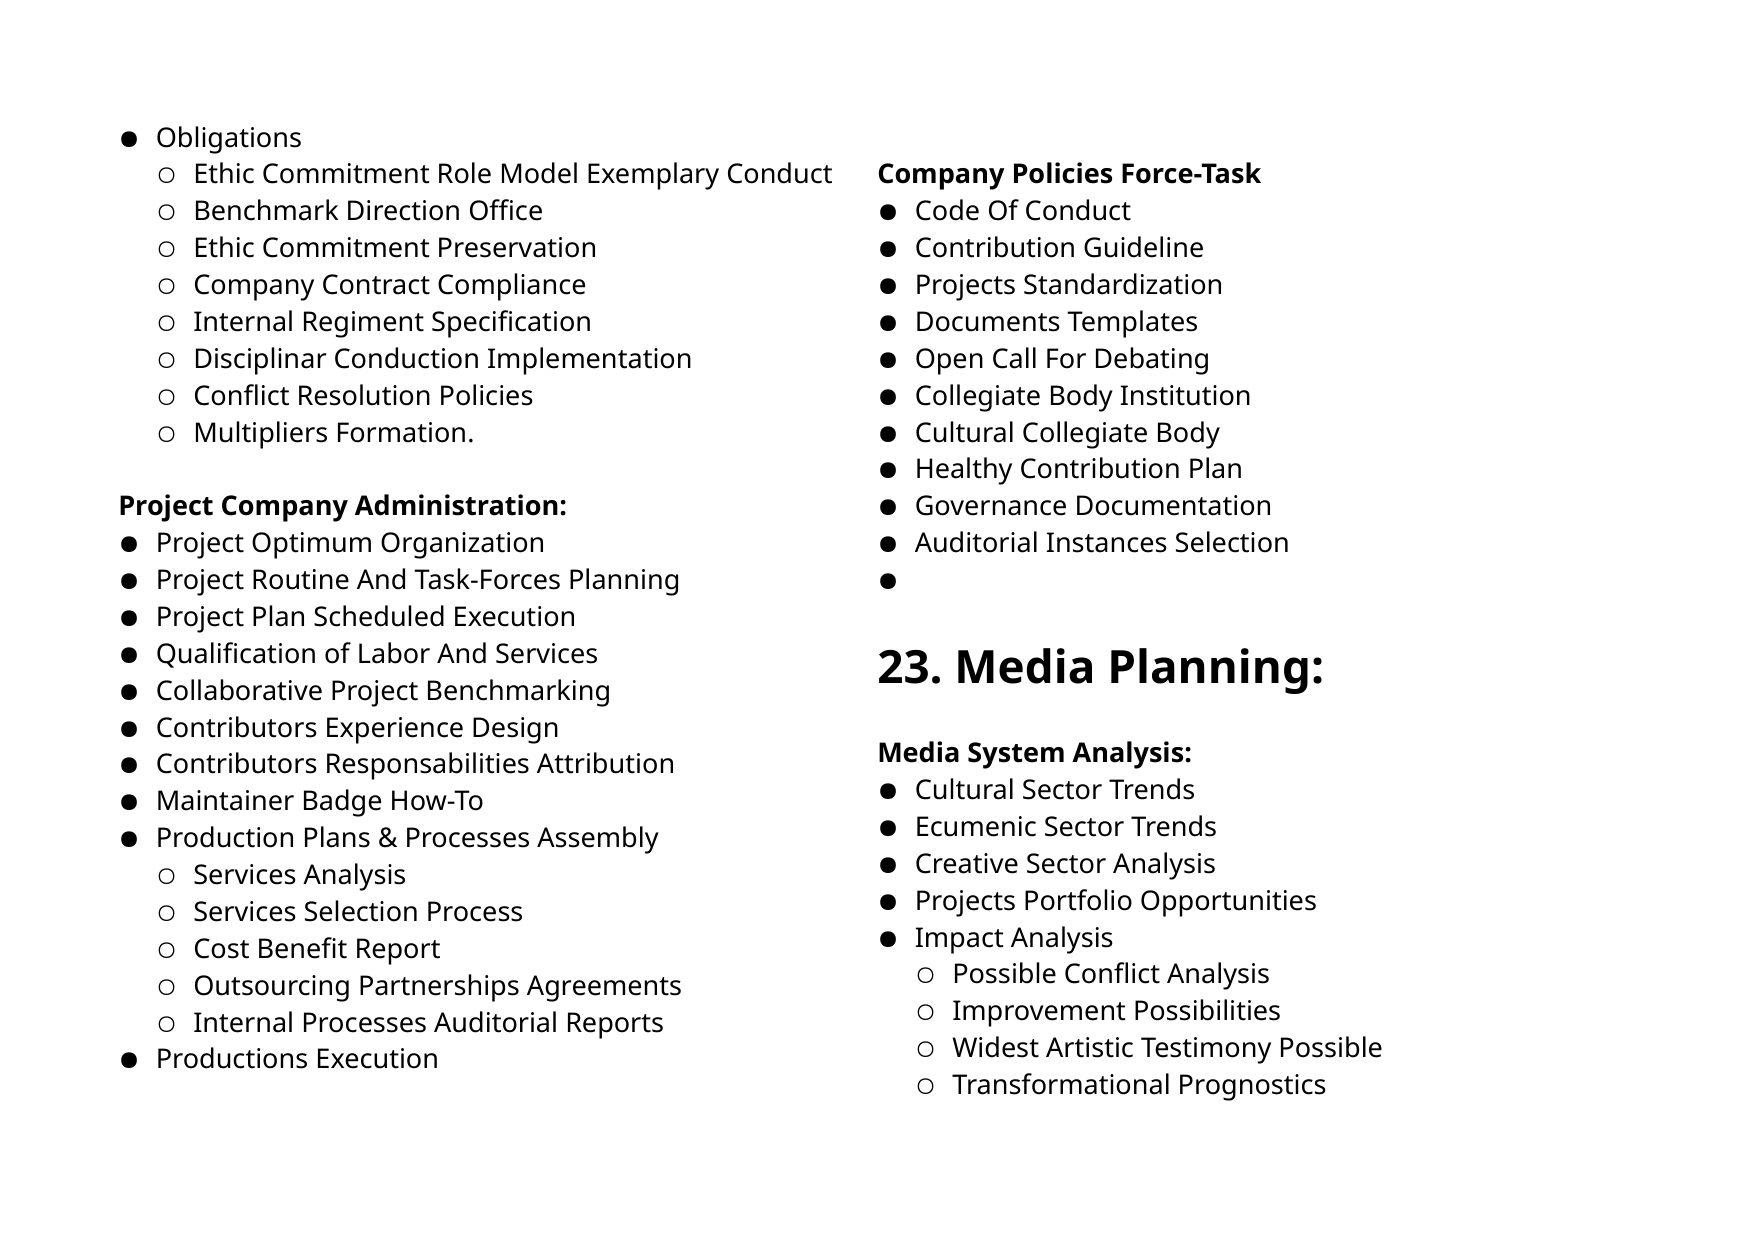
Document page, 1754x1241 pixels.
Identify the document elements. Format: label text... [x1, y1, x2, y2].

list Contributors Responsabilities Attribution [118, 745, 877, 782]
list Transformational Prognostics [914, 1066, 1636, 1102]
list Qualification of Labor And Services [118, 634, 877, 671]
subtitle Auditorial Instances Selection [877, 524, 1636, 561]
subtitle Media System Analysis: [877, 734, 1636, 771]
list Benchmark Direction Office [156, 192, 877, 229]
list Code Of Conduct [877, 192, 1636, 229]
text Project Company Administration: [118, 487, 877, 524]
list Cost Benefit Report [156, 929, 877, 966]
title 23. Media Planning: [877, 634, 1636, 697]
list Projects Portfolio Opportunities [877, 881, 1636, 918]
list Services Analysis [156, 856, 877, 892]
list Ethic Commitment Preservation [156, 229, 877, 266]
list Contributors Experience Design [118, 708, 877, 745]
list Ecumenic Sector Trends [877, 807, 1636, 844]
list Company Contract Compliance [156, 266, 877, 302]
list Production Plans & Processes Assembly [118, 819, 877, 856]
list Collegiate Body Institution [877, 376, 1636, 413]
list Disciplinar Conduction Implementation [156, 339, 877, 376]
list Cultural Sector Trends [877, 771, 1636, 807]
list Contribution Guideline [877, 229, 1636, 266]
list Impact Analysis [877, 918, 1636, 955]
subtitle Company Policies Force-Task [877, 155, 1636, 192]
list Widest Artistic Testimony Possible [914, 1029, 1636, 1066]
list Project Plan Scheduled Execution [118, 597, 877, 634]
list Internal Regiment Specification [156, 302, 877, 339]
list Possible Conflict Analysis [914, 955, 1636, 992]
list Documents Templates [877, 302, 1636, 339]
list Improvement Possibilities [914, 992, 1636, 1029]
list Multipliers Formation. [156, 413, 877, 450]
list Collaborative Project Benchmarking [118, 671, 877, 708]
list Cultural Collegiate Body [877, 413, 1636, 450]
list Projects Standardization [877, 266, 1636, 302]
list Productions Execution [118, 1040, 877, 1077]
list Healthy Contribution Plan [877, 450, 1636, 487]
list Project Routine And Task-Forces Planning [118, 561, 877, 597]
list Ethic Commitment Role Model Exemplary Conduct [156, 155, 877, 192]
list Conflict Resolution Policies [156, 376, 877, 413]
list Creative Sector Analysis [877, 844, 1636, 881]
list Outsourcing Partnerships Agreements [156, 966, 877, 1003]
list Obligations [118, 118, 877, 155]
list Governance Documentation [877, 487, 1636, 524]
list Project Optimum Organization [118, 524, 877, 561]
list Open Call For Debating [877, 339, 1636, 376]
list Services Selection Process [156, 892, 877, 929]
list Internal Processes Auditorial Reports [156, 1003, 877, 1040]
list Maintainer Badge How-To [118, 782, 877, 819]
